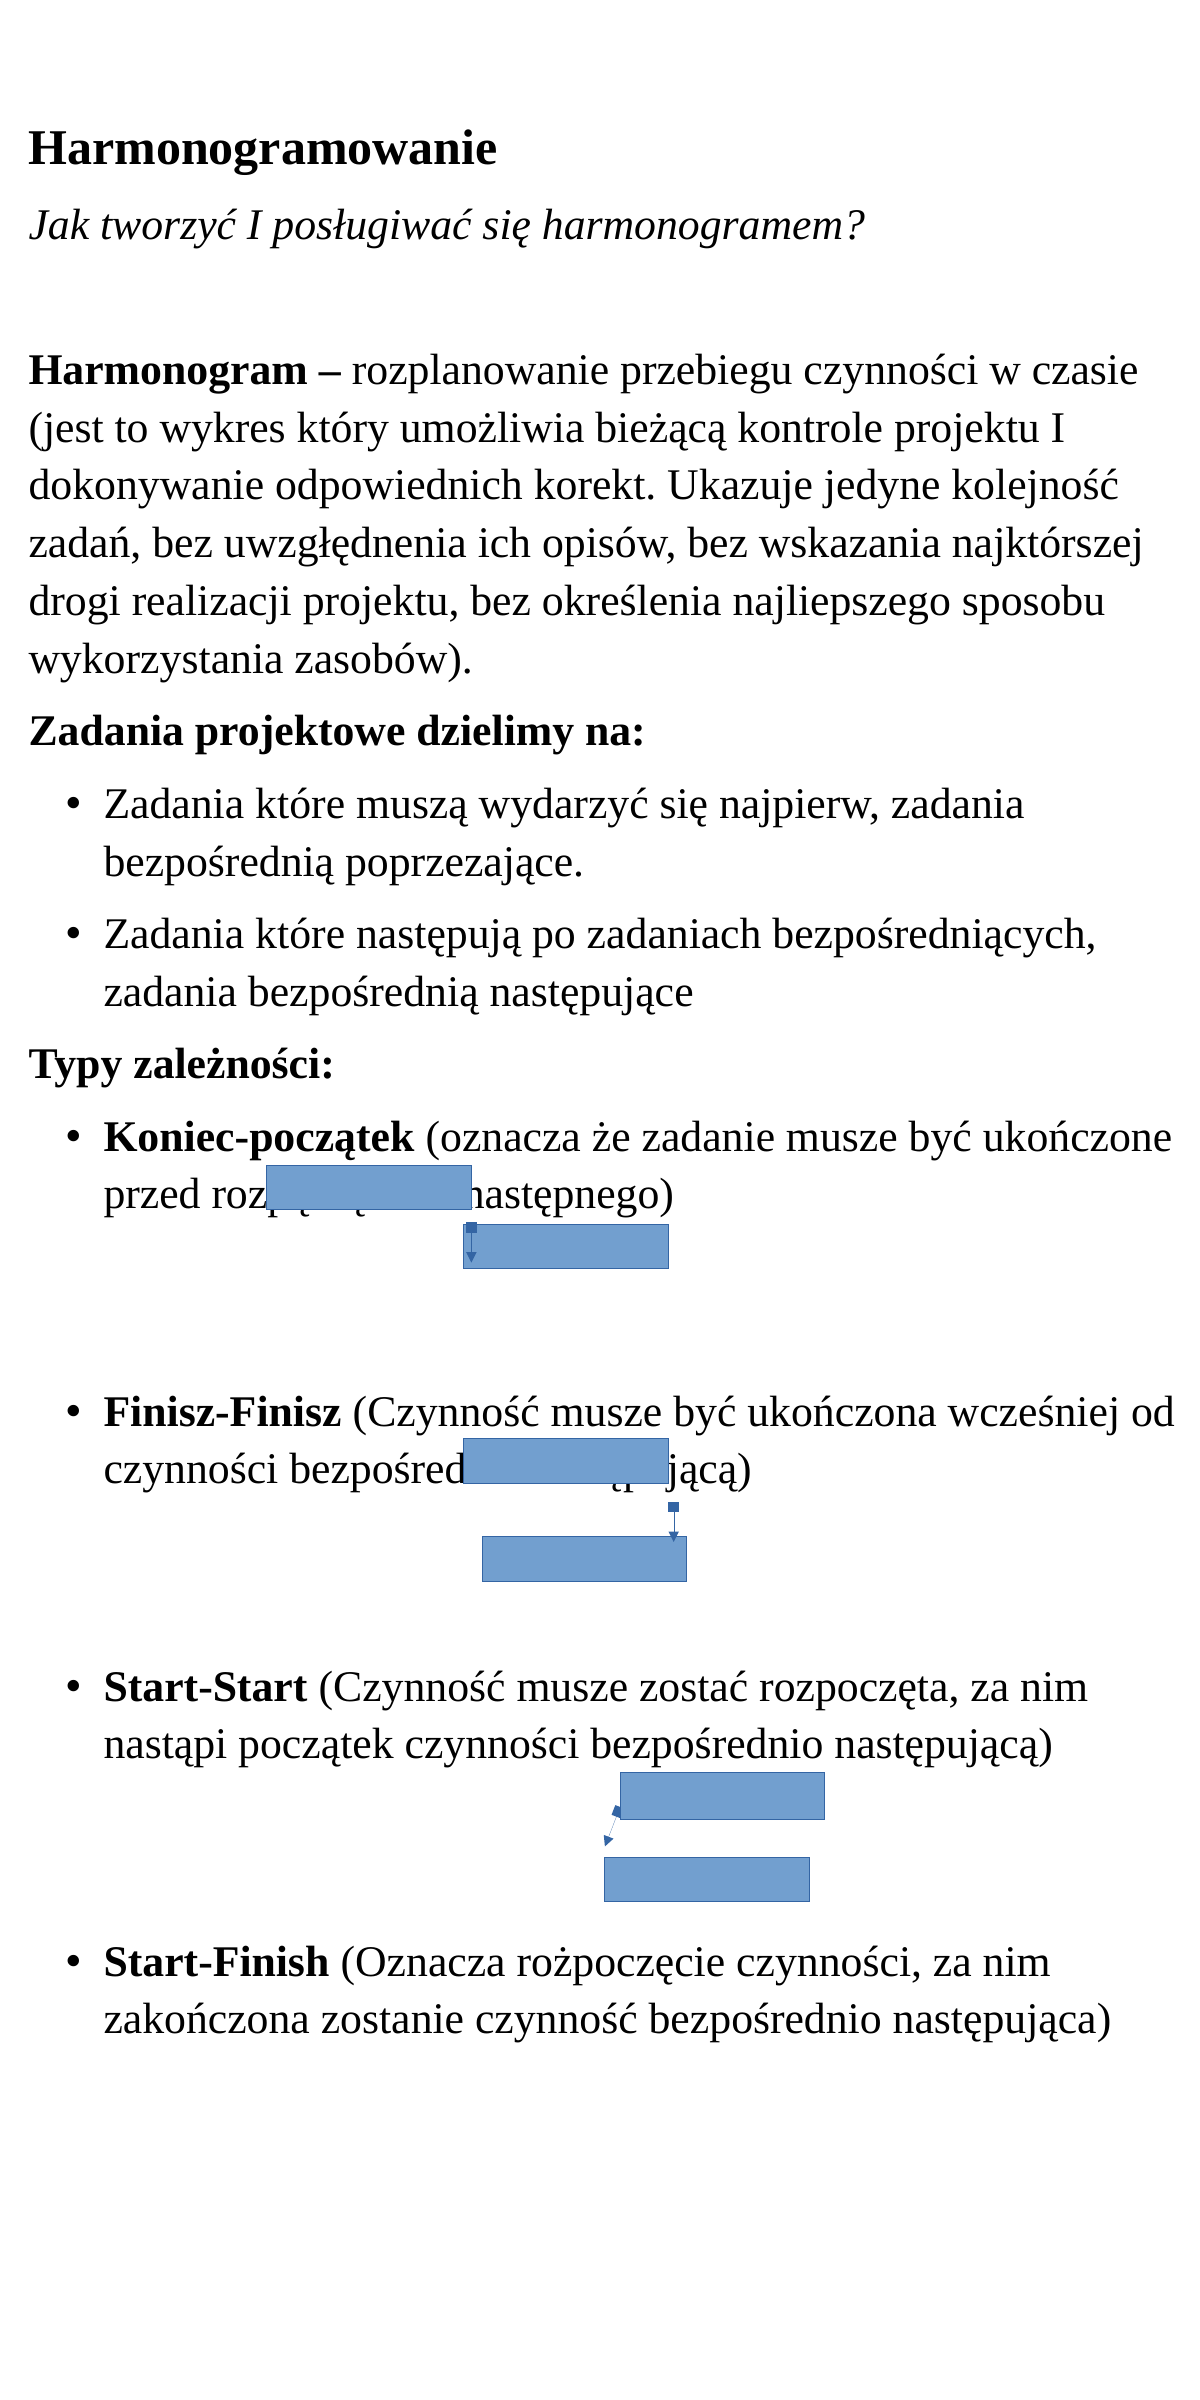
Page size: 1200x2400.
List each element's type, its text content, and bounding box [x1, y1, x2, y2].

list Koniec-początek (oznacza że zadanie musze być ukończone przed rozpączęciem następnego) [66, 1110, 1175, 1218]
list Start-Start (Czynność musze zostać rozpoczęta, za nim nastąpi początek czynności bezpośrednio następującą) [66, 1660, 1175, 1768]
text Jak tworzyć I posługiwać się harmonogramem? [28, 199, 1175, 249]
text Harmonogramowanie [28, 118, 1175, 176]
list Finisz-Finisz (Czynność musze być ukończona wcześniej od czynności bezpośrednio następującą) [66, 1385, 1175, 1493]
list Start-Finish (Oznacza rożpoczęcie czynności, za nim zakończona zostanie czynność bezpośrednio następująca) [66, 1935, 1175, 2043]
text Typy zależności: [28, 1038, 1175, 1088]
list Zadania które muszą wydarzyć się najpierw, zadania bezpośrednią poprzezające. [66, 777, 1175, 886]
text Harmonogram – rozplanowanie przebiegu czynności w czasie (jest to wykres który umożliwia bieżącą kontrole projektu I dokonywanie odpowiednich korekt. Ukazuje jedyne kolejność zadań, bez uwzgłędnenia ich opisów, bez wskazania najktórszej drogi realizacji projektu, bez określenia najliepszego sposobu wykorzystania zasobów). [28, 343, 1175, 683]
text Zadania projektowe dzielimy na: [28, 705, 1175, 755]
list Zadania które następują po zadaniach bezpośredniących, zadania bezpośrednią następujące [66, 908, 1175, 1016]
